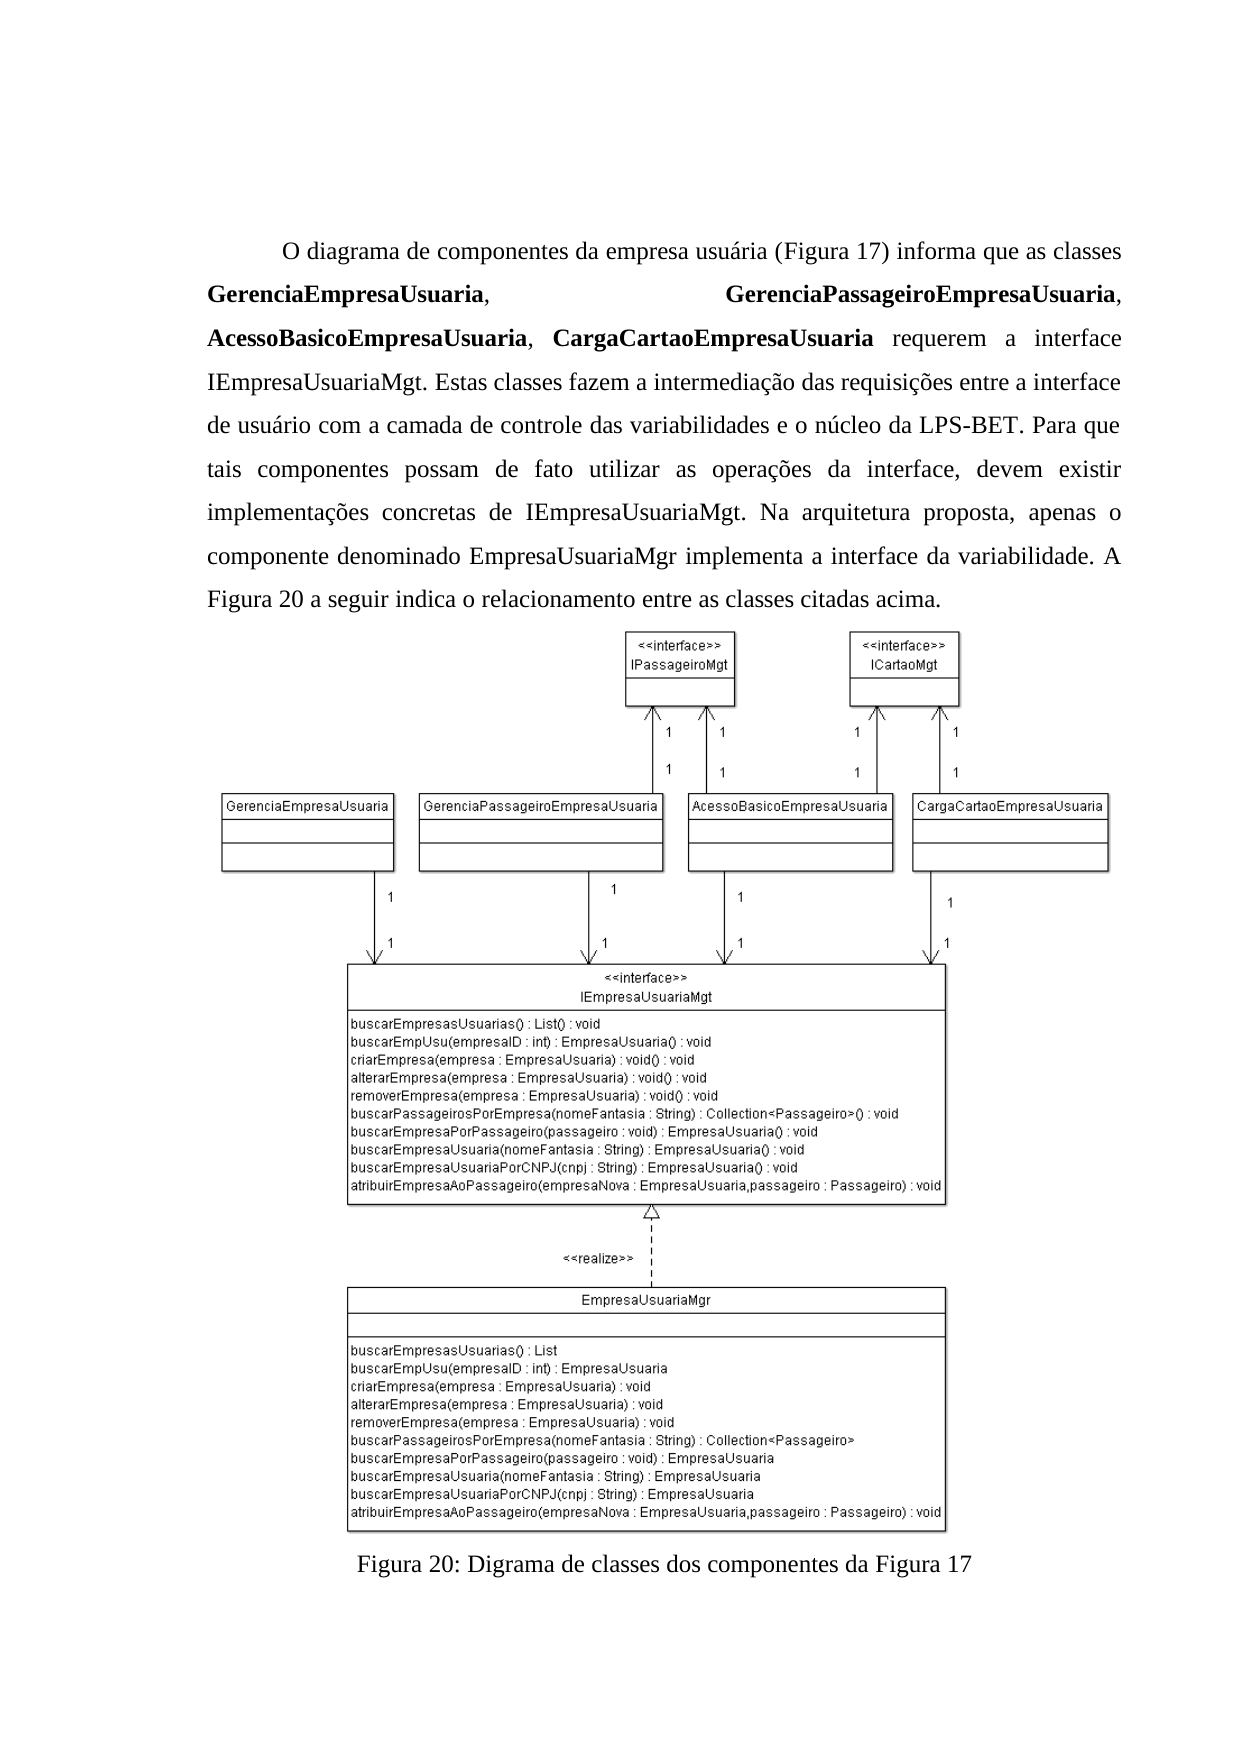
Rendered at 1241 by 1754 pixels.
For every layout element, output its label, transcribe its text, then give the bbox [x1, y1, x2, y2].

picture [217, 627, 1112, 1535]
text O diagrama de componentes da empresa usuária (Figura 17) informa que as classes GerenciaEmpresaUsuaria, GerenciaPassageiroEmpresaUsuaria, AcessoBasicoEmpresaUsuaria, CargaCartaoEmpresaUsuaria requerem a interface IEmpresaUsuariaMgt. Estas classes fazem a intermediação das requisições entre a interface de usuário com a camada de controle das variabilidades e o núcleo da LPS-BET. Para que tais componentes possam de fato utilizar as operações da interface, devem existir implementações concretas de IEmpresaUsuariaMgt. Na arquitetura proposta, apenas o componente denominado EmpresaUsuariaMgr implementa a interface da variabilidade. A Figura 20 a seguir indica o relacionamento entre as classes citadas acima. [207, 236, 1122, 613]
text Figura 20: Digrama de classes dos componentes da Figura 17 [207, 638, 1122, 1578]
